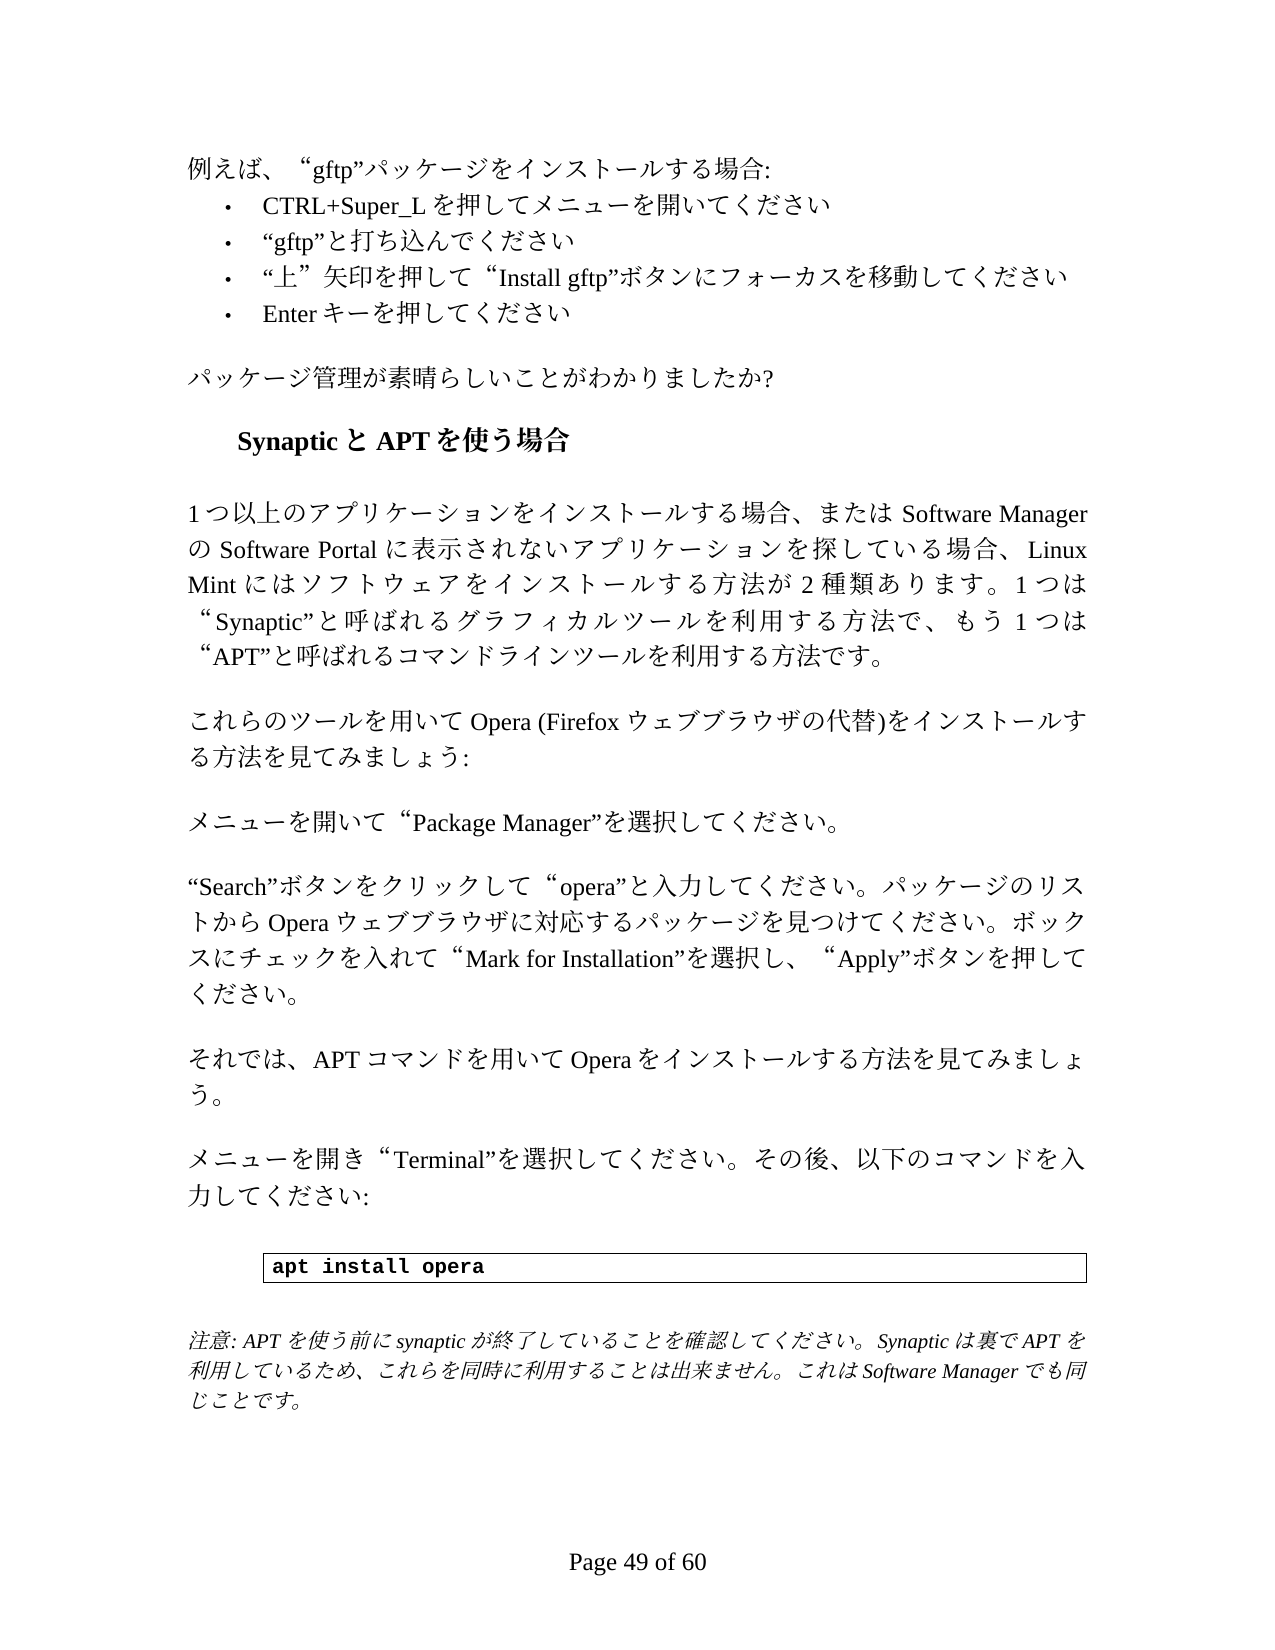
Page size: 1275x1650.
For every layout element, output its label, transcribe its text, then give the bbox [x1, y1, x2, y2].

text それでは、APTコマンドを用いてOperaをインストールする方法を見てみましょう。 [187, 1039, 1087, 1111]
list Enterキーを押してください [225, 294, 1087, 330]
text 注意: APTを使う前にsynapticが終了していることを確認してください。Synapticは裏でAPTを利用しているため、これらを同時に利用することは出来ません。これはSoftware Managerでも同じことです。 [187, 1324, 1087, 1414]
text apt install opera [264, 1254, 1086, 1282]
text “Search”ボタンをクリックして“opera”と入力してください。パッケージのリストからOperaウェブブラウザに対応するパッケージを見つけてください。ボックスにチェックを入れて“Mark for Installation”を選択し、“Apply”ボタンを押してください。 [187, 867, 1087, 1011]
list “上”矢印を押して“Install gftp”ボタンにフォーカスを移動してください [225, 258, 1087, 294]
list “gftp”と打ち込んでください [225, 222, 1087, 258]
text パッケージ管理が素晴らしいことがわかりましたか? [187, 358, 1087, 394]
list CTRL+Super_Lを押してメニューを開いてください [225, 186, 1087, 222]
subtitle SynapticとAPTを使う場合 [187, 419, 1087, 458]
text 1つ以上のアプリケーションをインストールする場合、またはSoftware ManagerのSoftware Portalに表示されないアプリケーションを探している場合、Linux Mintにはソフトウェアをインストールする方法が2種類あります。1つは“Synaptic”と呼ばれるグラフィカルツールを利用する方法で、もう1つは“APT”と呼ばれるコマンドラインツールを利用する方法です。 [187, 493, 1087, 673]
text 例えば、“gftp”パッケージをインストールする場合: [187, 150, 1087, 186]
text メニューを開き“Terminal”を選択してください。その後、以下のコマンドを入力してください: [187, 1140, 1087, 1212]
text これらのツールを用いてOpera (Firefoxウェブブラウザの代替)をインストールする方法を見てみましょう: [187, 702, 1087, 774]
text メニューを開いて“Package Manager”を選択してください。 [187, 802, 1087, 838]
